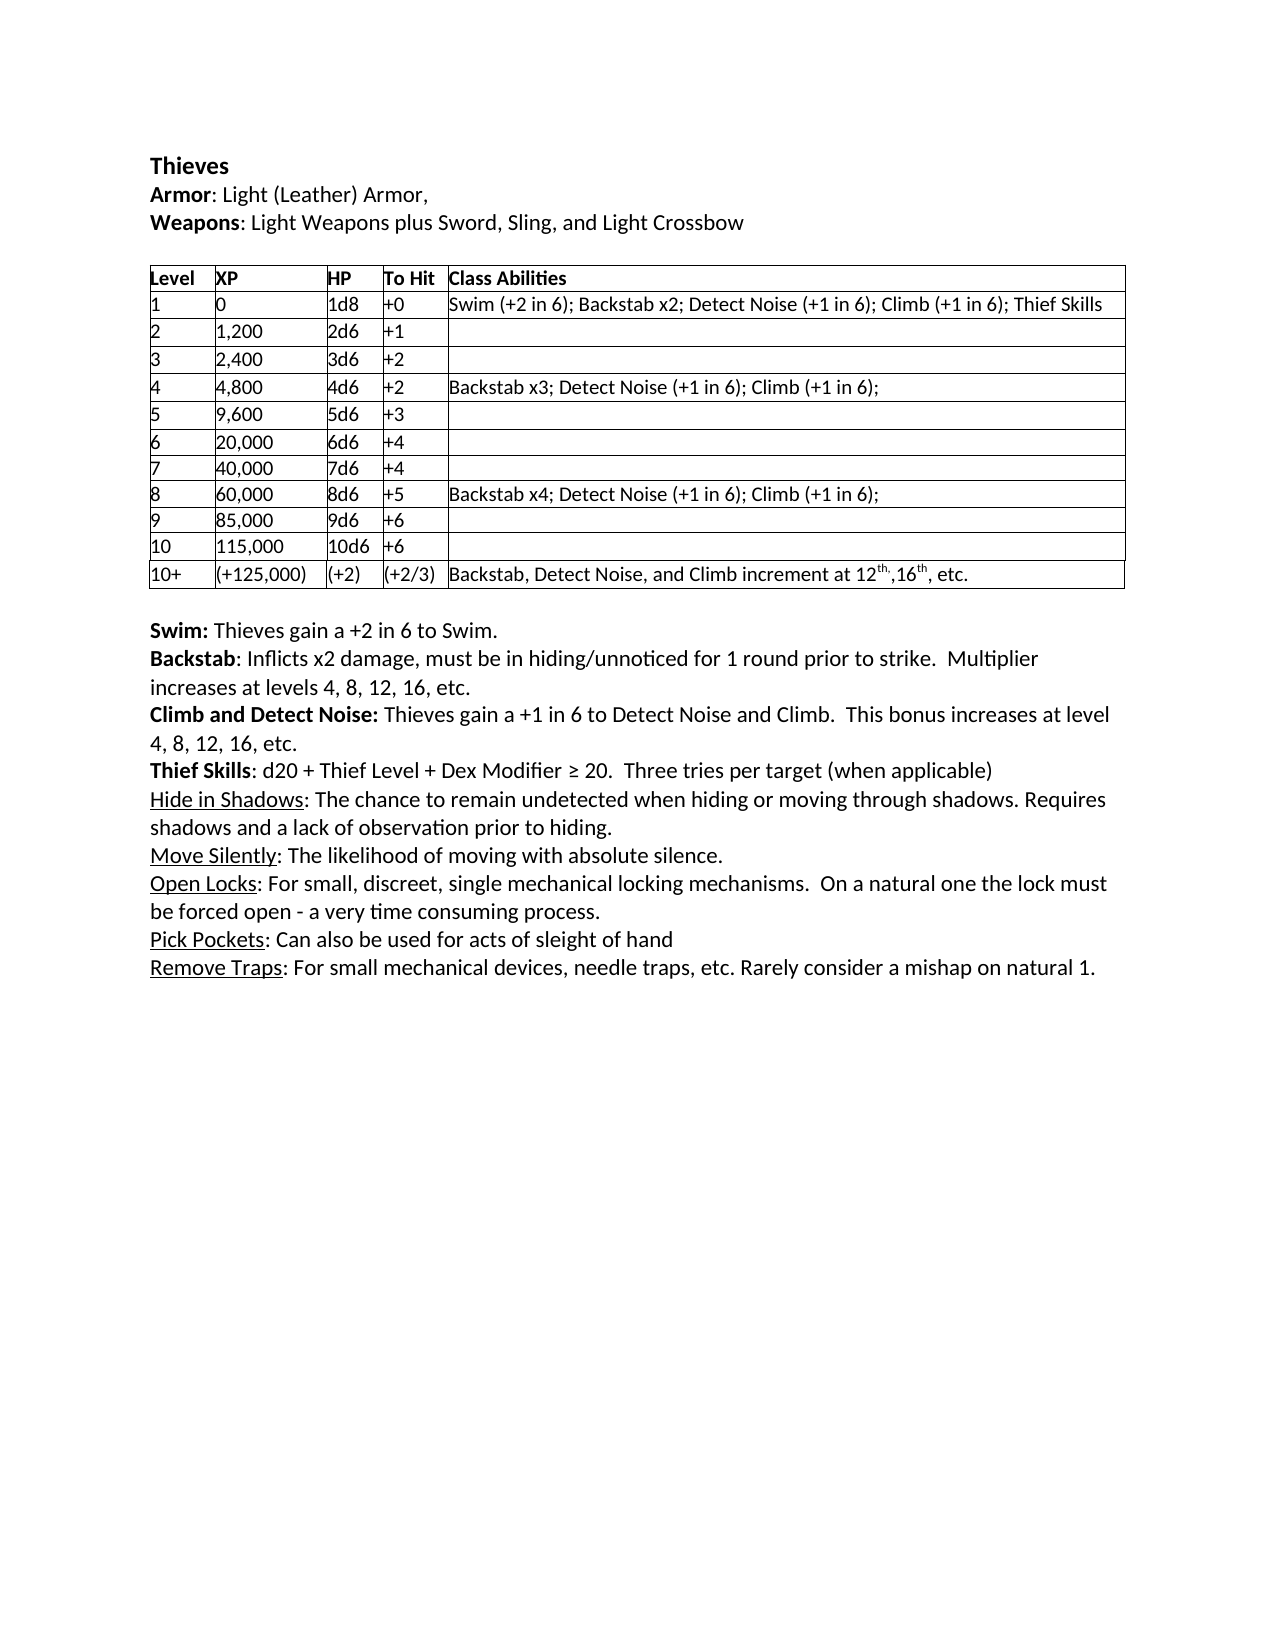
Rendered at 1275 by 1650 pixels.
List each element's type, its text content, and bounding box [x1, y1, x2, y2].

table_cell Backstab x3; Detect Noise (+1 in 6); Climb (+1 in 6); [449, 374, 1125, 401]
table_cell +3 [384, 402, 448, 428]
table_cell 3d6 [328, 347, 383, 373]
table_cell 10 [151, 533, 215, 560]
table_cell Backstab x4; Detect Noise (+1 in 6); Climb (+1 in 6); [449, 481, 1125, 506]
table_header Class Abilities [449, 266, 1125, 291]
table_cell 2,400 [216, 347, 327, 373]
table_cell 3 [151, 347, 215, 373]
table_cell 9,600 [216, 402, 327, 428]
table_cell [449, 508, 1125, 532]
table_header XP [216, 266, 327, 291]
table_cell 20,000 [216, 430, 327, 454]
text Weapons: Light Weapons plus Sword, Sling, and Light Crossbow [150, 208, 1125, 237]
table_header HP [328, 266, 383, 291]
table_cell 8 [151, 481, 215, 506]
table_cell 9 [151, 508, 215, 532]
table_header To Hit [384, 266, 448, 291]
table_cell 5 [151, 402, 215, 428]
table_cell 1,200 [216, 319, 327, 346]
table_cell 4d6 [328, 374, 383, 401]
table_cell [449, 347, 1125, 373]
text Remove Traps: For small mechanical devices, needle traps, etc. Rarely consider a mishap on natural 1. [150, 953, 1125, 981]
table_cell 10+ [150, 561, 215, 587]
table_cell +2 [384, 347, 448, 373]
table_cell +4 [384, 430, 448, 454]
text Thieves [150, 150, 1125, 181]
table_cell [449, 319, 1125, 346]
table_cell [449, 456, 1125, 480]
text Hide in Shadows: The chance to remain undetected when hiding or moving through shadows. Requires shadows and a lack of observation prior to hiding. [150, 785, 1125, 841]
table_cell 8d6 [328, 481, 383, 506]
text Thief Skills: d20 + Thief Level + Dex Modifier ≥ 20. Three tries per target (when applicable) [150, 757, 1125, 785]
table_cell (+2) [327, 561, 383, 587]
table_cell 6d6 [328, 430, 383, 454]
table_cell 10d6 [328, 533, 383, 560]
table_cell 7d6 [328, 456, 383, 480]
table_cell 4,800 [216, 374, 327, 401]
table_header Level [151, 266, 215, 291]
text Open Locks: For small, discreet, single mechanical locking mechanisms. On a natural one the lock must be forced open - a very time consuming process. [150, 869, 1125, 925]
table_cell 6 [151, 430, 215, 454]
table_cell 5d6 [328, 402, 383, 428]
text Swim: Thieves gain a +2 in 6 to Swim. [150, 617, 1125, 644]
table_cell 85,000 [216, 508, 327, 532]
table_cell +2 [384, 374, 448, 401]
table_cell (+2/3) [384, 561, 448, 587]
table_cell [449, 402, 1125, 428]
table_cell 2d6 [328, 319, 383, 346]
table_cell 1 [151, 292, 215, 318]
table_cell +6 [384, 533, 448, 560]
table_cell +4 [384, 456, 448, 480]
table_cell Swim (+2 in 6); Backstab x2; Detect Noise (+1 in 6); Climb (+1 in 6); Thief Skills [449, 292, 1125, 318]
table_cell 0 [216, 292, 327, 318]
table_cell 9d6 [328, 508, 383, 532]
table_cell 1d8 [328, 292, 383, 318]
table_cell 40,000 [216, 456, 327, 480]
table_cell Backstab, Detect Noise, and Climb increment at 12th,,16th, etc. [449, 561, 1124, 587]
table_cell 2 [151, 319, 215, 346]
table_cell +0 [384, 292, 448, 318]
table_cell 7 [151, 456, 215, 480]
table_cell 4 [151, 374, 215, 401]
text Backstab: Inflicts x2 damage, must be in hiding/unnoticed for 1 round prior to strike. Multiplier increases at levels 4, 8, 12, 16, etc. [150, 644, 1125, 701]
table_cell 115,000 [216, 533, 327, 560]
text Pick Pockets: Can also be used for acts of sleight of hand [150, 925, 1125, 953]
table_cell +1 [384, 319, 448, 346]
table_cell 60,000 [216, 481, 327, 506]
table_cell [449, 533, 1125, 560]
text Armor: Light (Leather) Armor, [150, 181, 1125, 208]
table_cell [449, 430, 1125, 454]
text Climb and Detect Noise: Thieves gain a +1 in 6 to Detect Noise and Climb. This bonus increases at level 4, 8, 12, 16, etc. [150, 701, 1125, 757]
table_cell +6 [384, 508, 448, 532]
table_cell (+125,000) [216, 561, 326, 587]
table_cell +5 [384, 481, 448, 506]
text Move Silently: The likelihood of moving with absolute silence. [150, 841, 1125, 869]
